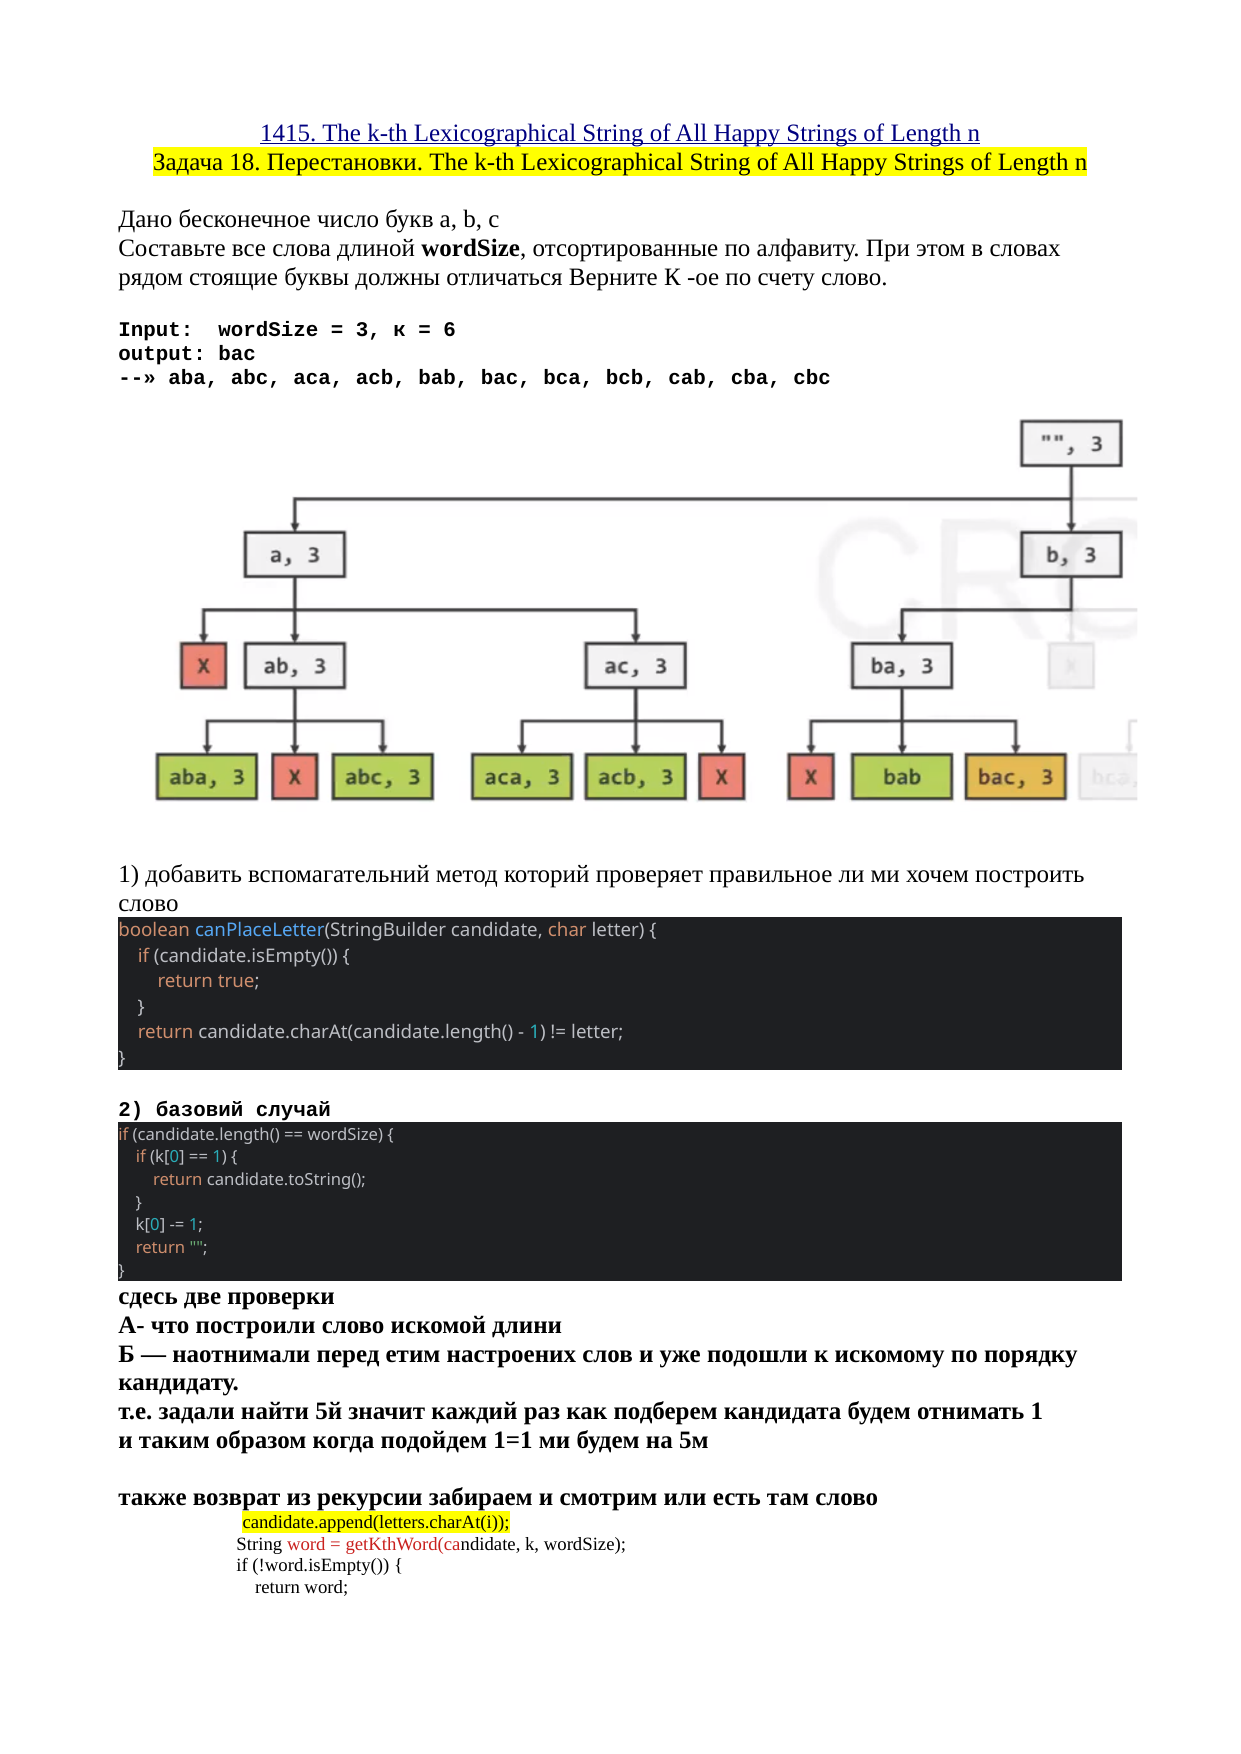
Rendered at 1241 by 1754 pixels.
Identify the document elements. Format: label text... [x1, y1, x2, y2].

text сдесь две проверки [118, 1281, 1122, 1310]
text Б — наотнимали перед етим настроених слов и уже подошли к искомому по порядку кандидату. [118, 1339, 1122, 1396]
picture [133, 407, 1138, 812]
text также возврат из рекурсии забираем и смотрим или есть там слово [118, 1482, 1122, 1511]
text 1415. The k-th Lexicographical String of All Happy Strings of Length n [118, 118, 1122, 147]
text candidate.append(letters.charAt(i)); String word = getKthWord(candidate, k, wordSize); if (!word.isEmpty()) { return word; [236, 1511, 1122, 1597]
text Задача 18. Перестановки. The k-th Lexicographical String of All Happy Strings of Length n [118, 147, 1122, 176]
text и таким образом когда подойдем 1=1 ми будем на 5м [118, 1425, 1122, 1454]
text boolean canPlaceLetter(StringBuilder candidate, char letter) { if (candidate.isEmpty()) { return true; } return candidate.charAt(candidate.length() - 1) != letter; } [118, 917, 1122, 1070]
text 2) базовий случай [118, 1098, 1122, 1122]
text Input: wordSize = 3, к = 6 [118, 319, 1122, 343]
text 1) добавить вспомагательний метод которий проверяет правильное ли ми хочем построить слово [118, 859, 1122, 917]
text Дано бесконечное число букв a, b, c Составьте все слова длиной wordSize, отсортированные по алфавиту. При этом в словах рядом стоящие буквы должны отличаться Верните К -ое по счету слово. [118, 204, 1122, 291]
text т.е. задали найти 5й значит каждий раз как подберем кандидата будем отнимать 1 [118, 1396, 1122, 1425]
text if (candidate.length() == wordSize) { if (k[0] == 1) { return candidate.toString(); } k[0] -= 1; return ""; } [118, 1122, 1122, 1281]
text А- что построили слово искомой длини [118, 1310, 1122, 1339]
text output: bac [118, 343, 1122, 367]
text --» aba, abc, aca, acb, bab, bac, bca, bcb, cab, cba, cbc [118, 367, 1122, 390]
